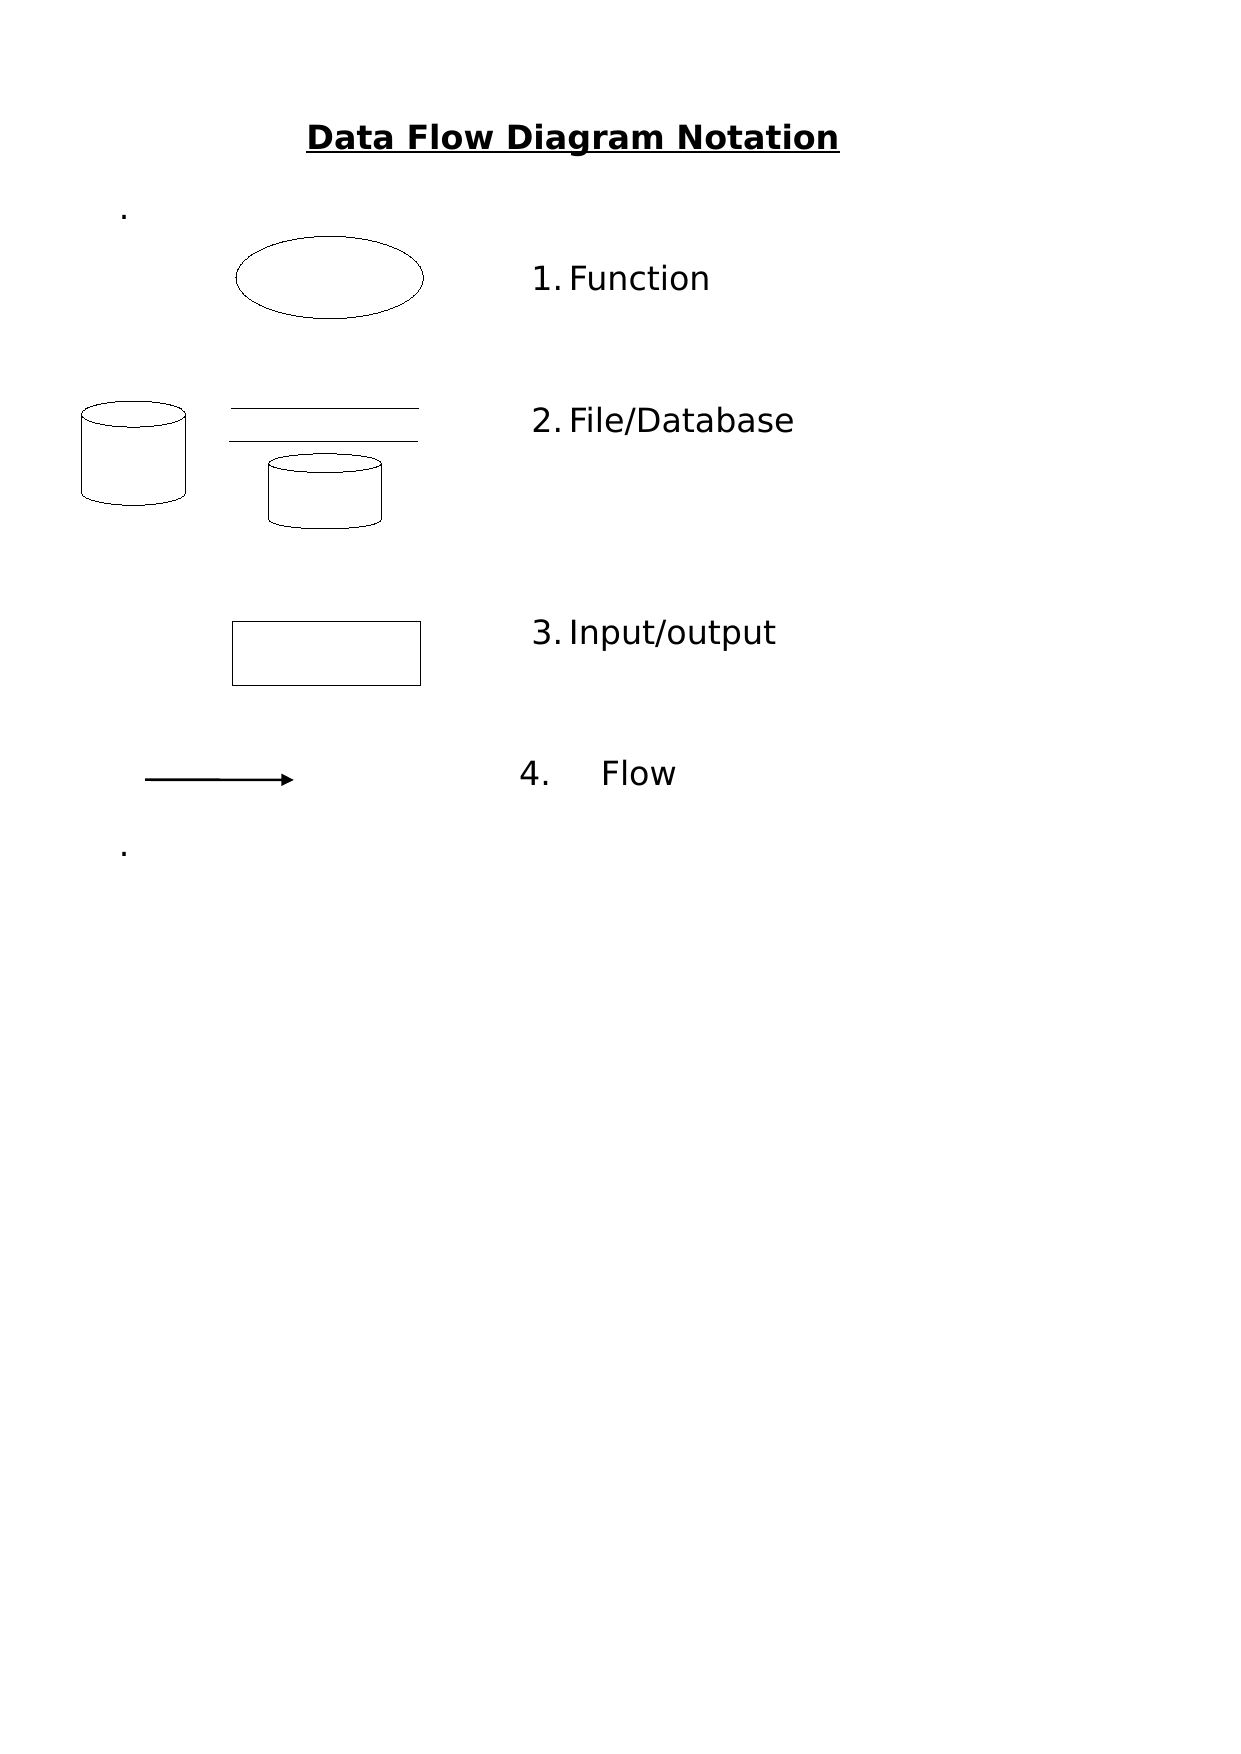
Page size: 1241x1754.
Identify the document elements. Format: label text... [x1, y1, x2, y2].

text Data Flow Diagram Notation [231, 118, 1173, 157]
list File/Database [531, 401, 1173, 440]
list Function [531, 259, 1173, 298]
list Input/output [531, 613, 1173, 652]
list Flow [231, 755, 1173, 793]
text . [119, 825, 1173, 864]
text . [119, 189, 1173, 228]
